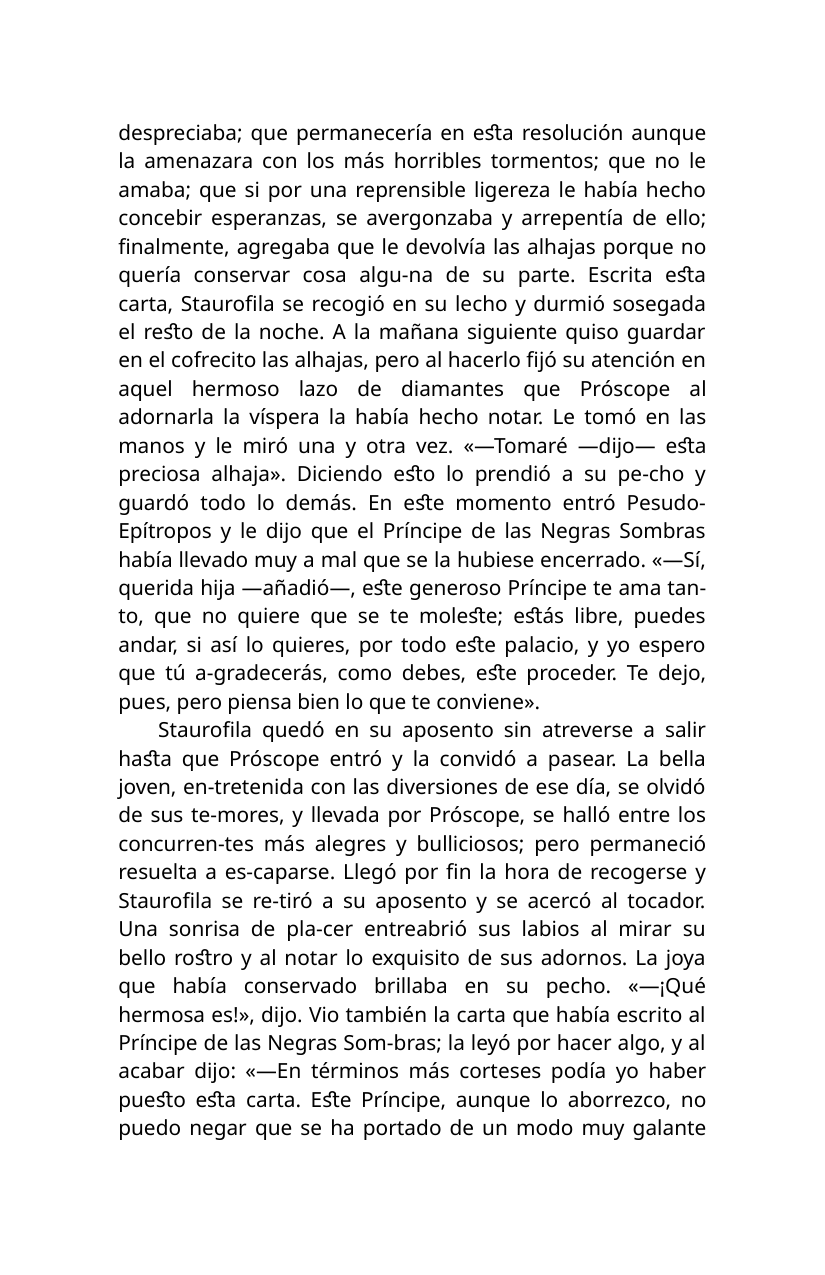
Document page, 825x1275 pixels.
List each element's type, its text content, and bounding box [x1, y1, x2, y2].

text despreciaba; que permanecería en eﬆa resolución aunque la amenazara con los más horribles tormentos; que no le amaba; que si por una reprensible ligereza le había hecho concebir esperanzas, se avergonzaba y arrepentía de ello; finalmente, agregaba que le devolvía las alhajas porque no quería conservar cosa algu-na de su parte. Escrita eﬆa carta, Staurofila se recogió en su lecho y durmió sosegada el reﬆo de la noche. A la mañana siguiente quiso guardar en el cofrecito las alhajas, pero al hacerlo fijó su atención en aquel hermoso lazo de diamantes que Próscope al adornarla la víspera la había hecho notar. Le tomó en las manos y le miró una y otra vez. «—Tomaré —dijo— eﬆa preciosa alhaja». Diciendo eﬆo lo prendió a su pe-cho y guardó todo lo demás. En eﬆe momento entró Pesudo-Epítropos y le dijo que el Príncipe de las Negras Sombras había llevado muy a mal que se la hubiese encerrado. «—Sí, querida hija —añadió—, eﬆe generoso Príncipe te ama tan-to, que no quiere que se te moleﬆe; eﬆás libre, puedes andar, si así lo quieres, por todo eﬆe palacio, y yo espero que tú a-gradecerás, como debes, eﬆe proceder. Te dejo, pues, pero piensa bien lo que te conviene». [118, 118, 707, 715]
text Staurofila quedó en su aposento sin atreverse a salir haﬆa que Próscope entró y la convidó a pasear. La bella joven, en-tretenida con las diversiones de ese día, se olvidó de sus te-mores, y llevada por Próscope, se halló entre los concurren-tes más alegres y bulliciosos; pero permaneció resuelta a es-caparse. Llegó por fin la hora de recogerse y Staurofila se re-tiró a su aposento y se acercó al tocador. Una sonrisa de pla-cer entreabrió sus labios al mirar su bello roﬆro y al notar lo exquisito de sus adornos. La joya que había conservado brillaba en su pecho. «—¡Qué hermosa es!», dijo. Vio también la carta que había escrito al Príncipe de las Negras Som-bras; la leyó por hacer algo, y al acabar dijo: «—En términos más corteses podía yo haber pueﬆo eﬆa carta. Eﬆe Príncipe, aunque lo aborrezco, no puedo negar que se ha portado de un modo muy galante [118, 715, 707, 1142]
